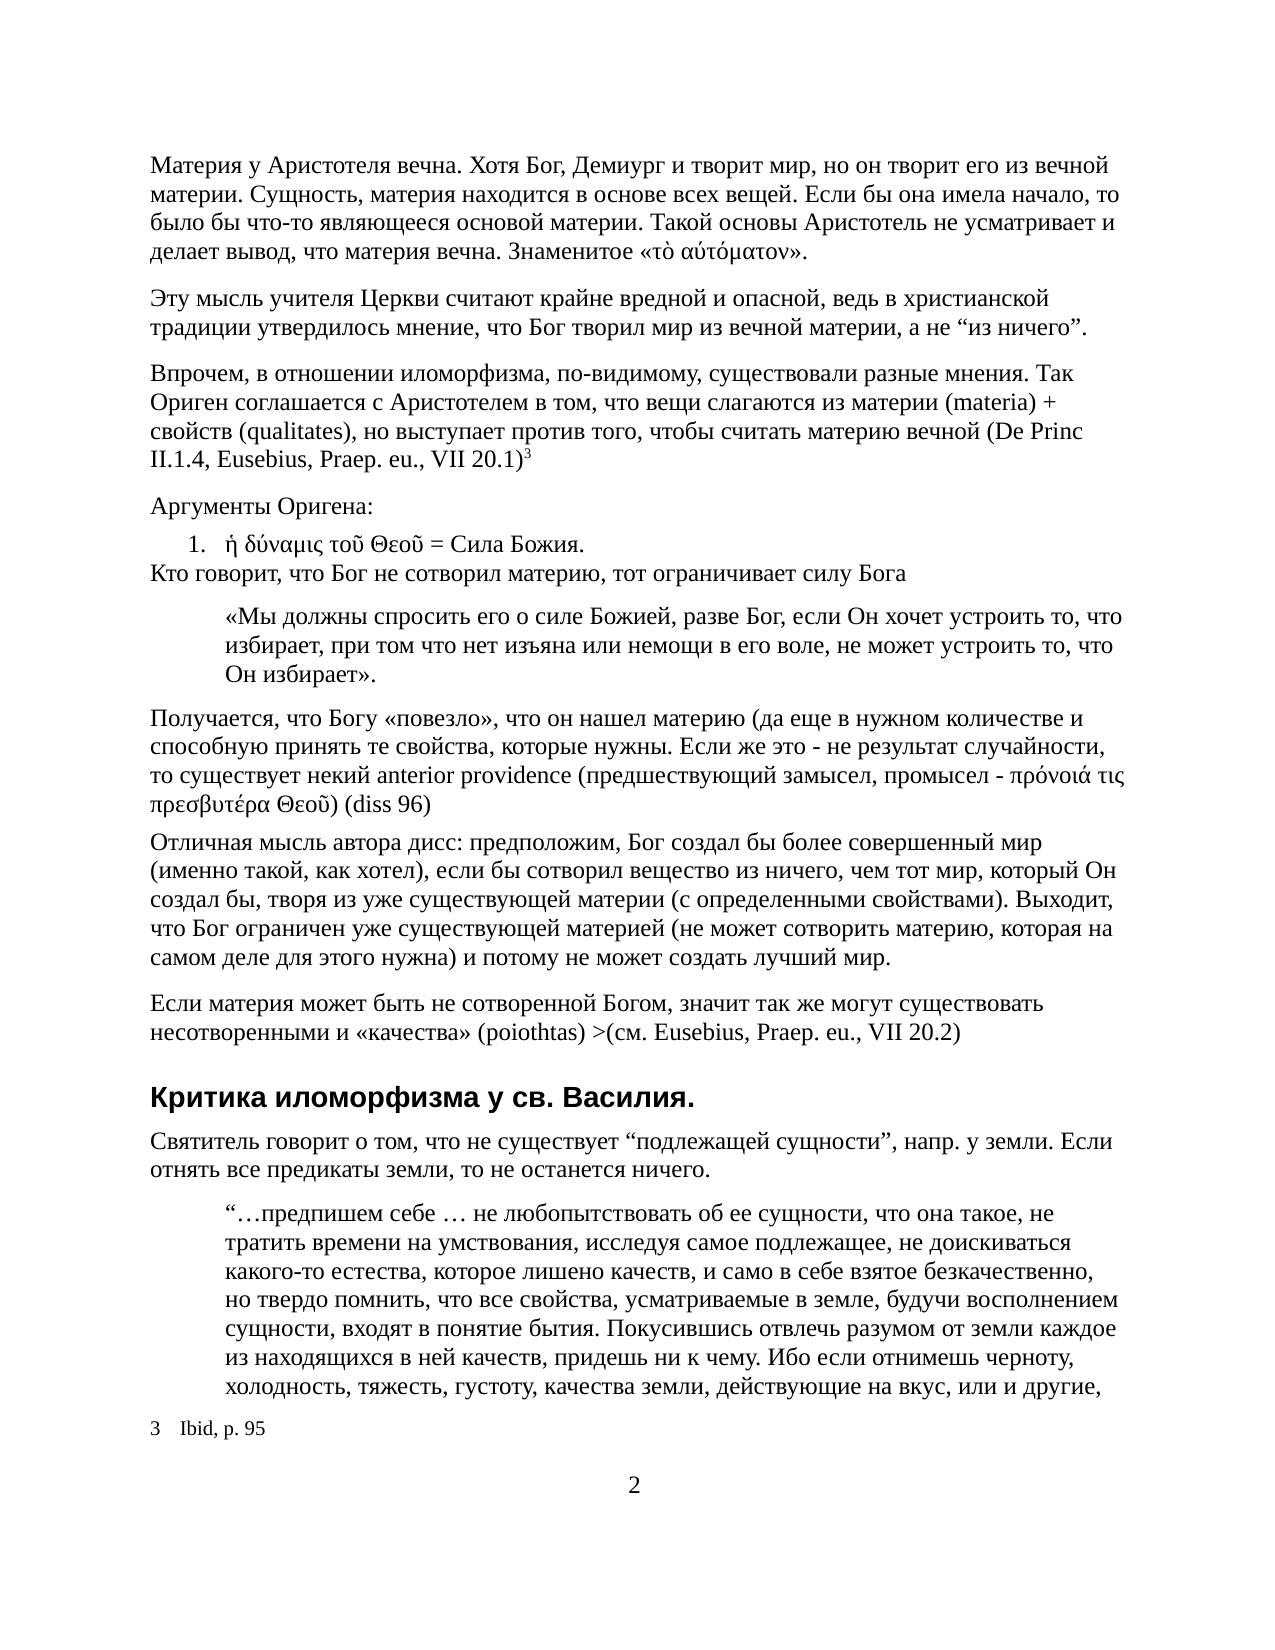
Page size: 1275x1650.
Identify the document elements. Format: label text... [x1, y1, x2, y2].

text Ibid, p. 95 [150, 1416, 1125, 1440]
text Если материя может быть не сотворенной Богом, значит так же могут существовать несотворенными и «качества» (poiothtas) >(см. Eusebius, Praep. eu., VII 20.2) [150, 988, 1125, 1046]
text Впрочем, в отношении иломорфизма, по-видимому, существовали разные мнения. Так Ориген соглашается с Аристотелем в том, что вещи слагаются из материи (materia) + свойств (qualitates), но выступает против того, чтобы считать материю вечной (De Princ II.1.4, Eusebius, Praep. eu., VII 20.1) [150, 358, 1125, 473]
list ἡ δύναμις τοῦ Θεοῦ = Сила Божия. [187, 529, 1125, 558]
text Материя у Аристотеля вечна. Хотя Бог, Демиург и творит мир, но он творит его из вечной материи. Сущность, материя находится в основе всех вещей. Если бы она имела начало, то было бы что-то являющееся основой материи. Такой основы Аристотель не усматривает и делает вывод, что материя вечна. Знаменитое «τὸ αύτόματον». [150, 150, 1125, 265]
text Отличная мысль автора дисс: предположим, Бог создал бы более совершенный мир (именно такой, как хотел), если бы сотворил вещество из ничего, чем тот мир, который Он создал бы, творя из уже существующей материи (с определенными свойствами). Выходит, что Бог ограничен уже существующей материей (не может сотворить материю, которая на самом деле для этого нужна) и потому не может создать лучший мир. [150, 827, 1125, 970]
text «Мы должны спросить его о силе Божией, разве Бог, если Он хочет устроить то, что избирает, при том что нет изъяна или немощи в его воле, не может устроить то, что Он избирает». [225, 601, 1125, 688]
text Святитель говорит о том, что не существует “подлежащей сущности”, напр. у земли. Если отнять все предикаты земли, то не останется ничего. [150, 1126, 1125, 1183]
text Кто говорит, что Бог не сотворил материю, тот ограничивает силу Бога [150, 558, 1125, 586]
text Аргументы Оригена: [150, 491, 1125, 520]
subtitle Критика иломорфизма у св. Василия. [150, 1080, 1125, 1113]
text Получается, что Богу «повезло», что он нашел материю (да еще в нужном количестве и способную принять те свойства, которые нужны. Если же это - не результат случайности, то существует некий anterior providence (предшествующий замысел, промысел - πρόνοιά τις πρεσβυτέρα Θεοῦ) (diss 96) [150, 703, 1125, 818]
text Эту мысль учителя Церкви считают крайне вредной и опасной, ведь в христианской традиции утвердилось мнение, что Бог творил мир из вечной материи, а не “из ничего”. [150, 283, 1125, 340]
text “…предпишем себе … не любопытствовать об ее сущности, что она такое, не тратить времени на умствования, исследуя самое подлежащее, не доискиваться какого-то естества, которое лишено качеств, и само в себе взятое безкачественно, но твердо помнить, что все свойства, усматриваемые в земле, будучи восполнением сущности, входят в понятие бытия. Покусившись отвлечь разумом от земли каждое из находящихся в ней качеств, придешь ни к чему. Ибо если отнимешь черноту, холодность, тяжесть, густоту, качества земли, действующие на вкус, или и другие, [225, 1198, 1125, 1399]
